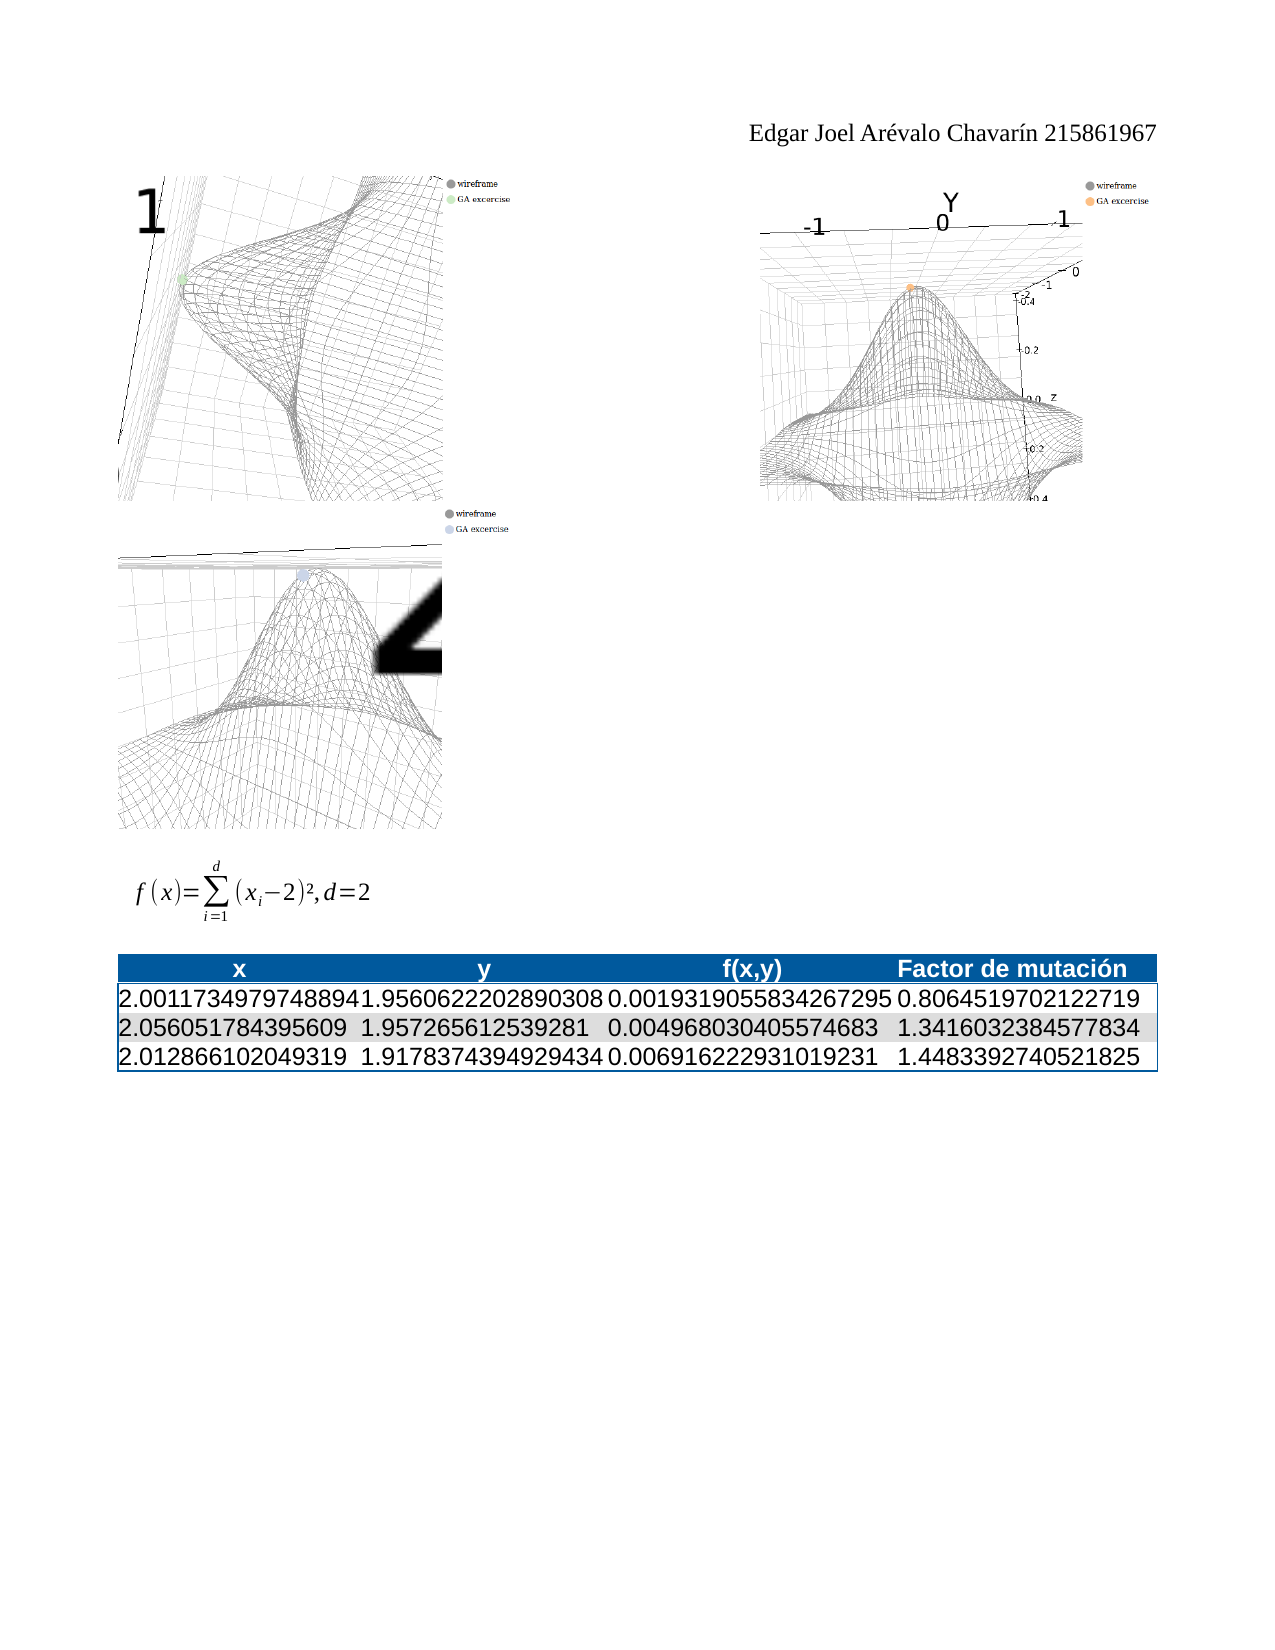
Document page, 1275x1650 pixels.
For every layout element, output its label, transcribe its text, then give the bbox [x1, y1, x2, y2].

table_header f(x,y) [608, 954, 897, 982]
picture [118, 506, 518, 829]
table_cell 1.9560622202890308 [360, 984, 608, 1013]
table_cell 2.056051784395609 [119, 1013, 360, 1042]
table_cell 0.004968030405574683 [608, 1013, 897, 1042]
table_cell 0.0019319055834267295 [608, 984, 897, 1013]
table_header y [360, 954, 608, 982]
table_header x [118, 954, 360, 982]
table_cell 1.9178374394929434 [360, 1042, 608, 1070]
table_cell 2.0011734979748894 [119, 984, 360, 1013]
table_cell 1.3416032384577834 [897, 1013, 1157, 1042]
table_cell 0.8064519702122719 [897, 984, 1157, 1013]
table_cell 2.012866102049319 [119, 1042, 360, 1070]
table_cell 0.006916222931019231 [608, 1042, 897, 1070]
table_header Factor de mutación [897, 954, 1157, 982]
table_cell 1.4483392740521825 [897, 1042, 1157, 1070]
table_cell 1.957265612539281 [360, 1013, 608, 1042]
picture [760, 178, 1157, 501]
picture [118, 176, 526, 501]
